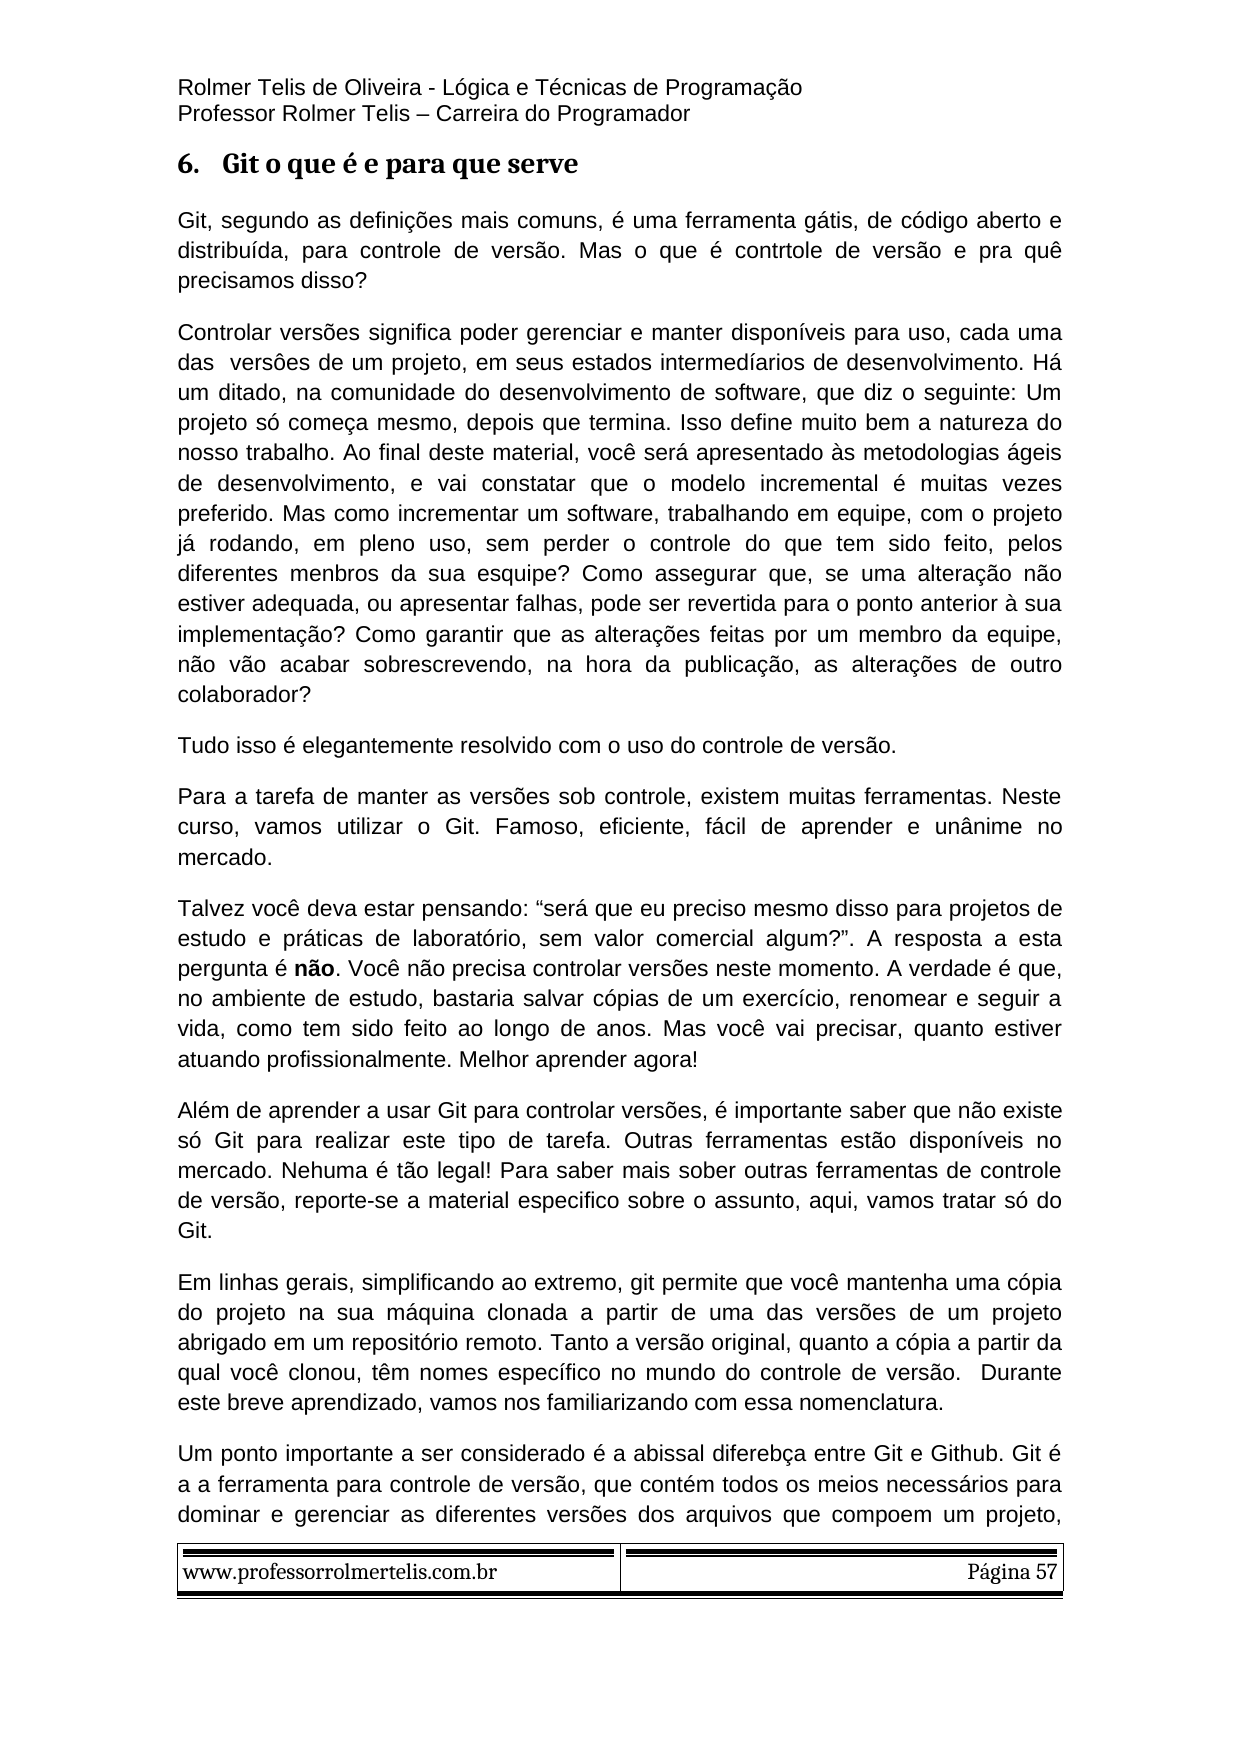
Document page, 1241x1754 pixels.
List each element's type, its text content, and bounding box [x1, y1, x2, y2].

text Git, segundo as definições mais comuns, é uma ferramenta gátis, de código aberto e distribuída, para controle de versão. Mas o que é contrtole de versão e pra quê precisamos disso? [177, 207, 1063, 294]
text Além de aprender a usar Git para controlar versões, é importante saber que não existe só Git para realizar este tipo de tarefa. Outras ferramentas estão disponíveis no mercado. Nehuma é tão legal! Para saber mais sober outras ferramentas de controle de versão, reporte-se a material especifico sobre o assunto, aqui, vamos tratar só do Git. [177, 1097, 1063, 1244]
text Para a tarefa de manter as versões sob controle, existem muitas ferramentas. Neste curso, vamos utilizar o Git. Famoso, eficiente, fácil de aprender e unânime no mercado. [177, 783, 1063, 870]
text Tudo isso é elegantemente resolvido com o uso do controle de versão. [177, 732, 1063, 758]
text Em linhas gerais, simplificando ao extremo, git permite que você mantenha uma cópia do projeto na sua máquina clonada a partir de uma das versões de um projeto abrigado em um repositório remoto. Tanto a versão original, quanto a cópia a partir da qual você clonou, têm nomes específico no mundo do controle de versão. Durante este breve aprendizado, vamos nos familiarizando com essa nomenclatura. [177, 1268, 1063, 1416]
text Talvez você deva estar pensando: “será que eu preciso mesmo disso para projetos de estudo e práticas de laboratório, sem valor comercial algum?”. A resposta a esta pergunta é não. Você não precisa controlar versões neste momento. A verdade é que, no ambiente de estudo, bastaria salvar cópias de um exercício, renomear e seguir a vida, como tem sido feito ao longo de anos. Mas você vai precisar, quanto estiver atuando profissionalmente. Melhor aprender agora! [177, 894, 1063, 1072]
subtitle Git o que é e para que serve [177, 148, 1063, 181]
text Um ponto importante a ser considerado é a abissal diferebça entre Git e Github. Git é a a ferramenta para controle de versão, que contém todos os meios necessários para dominar e gerenciar as diferentes versões dos arquivos que compoem um projeto, [177, 1440, 1063, 1527]
text Controlar versões significa poder gerenciar e manter disponíveis para uso, cada uma das versôes de um projeto, em seus estados intermedíarios de desenvolvimento. Há um ditado, na comunidade do desenvolvimento de software, que diz o seguinte: Um projeto só começa mesmo, depois que termina. Isso define muito bem a natureza do nosso trabalho. Ao final deste material, você será apresentado às metodologias ágeis de desenvolvimento, e vai constatar que o modelo incremental é muitas vezes preferido. Mas como incrementar um software, trabalhando em equipe, com o projeto já rodando, em pleno uso, sem perder o controle do que tem sido feito, pelos diferentes menbros da sua esquipe? Como assegurar que, se uma alteração não estiver adequada, ou apresentar falhas, pode ser revertida para o ponto anterior à sua implementação? Como garantir que as alterações feitas por um membro da equipe, não vão acabar sobrescrevendo, na hora da publicação, as alterações de outro colaborador? [177, 318, 1063, 707]
